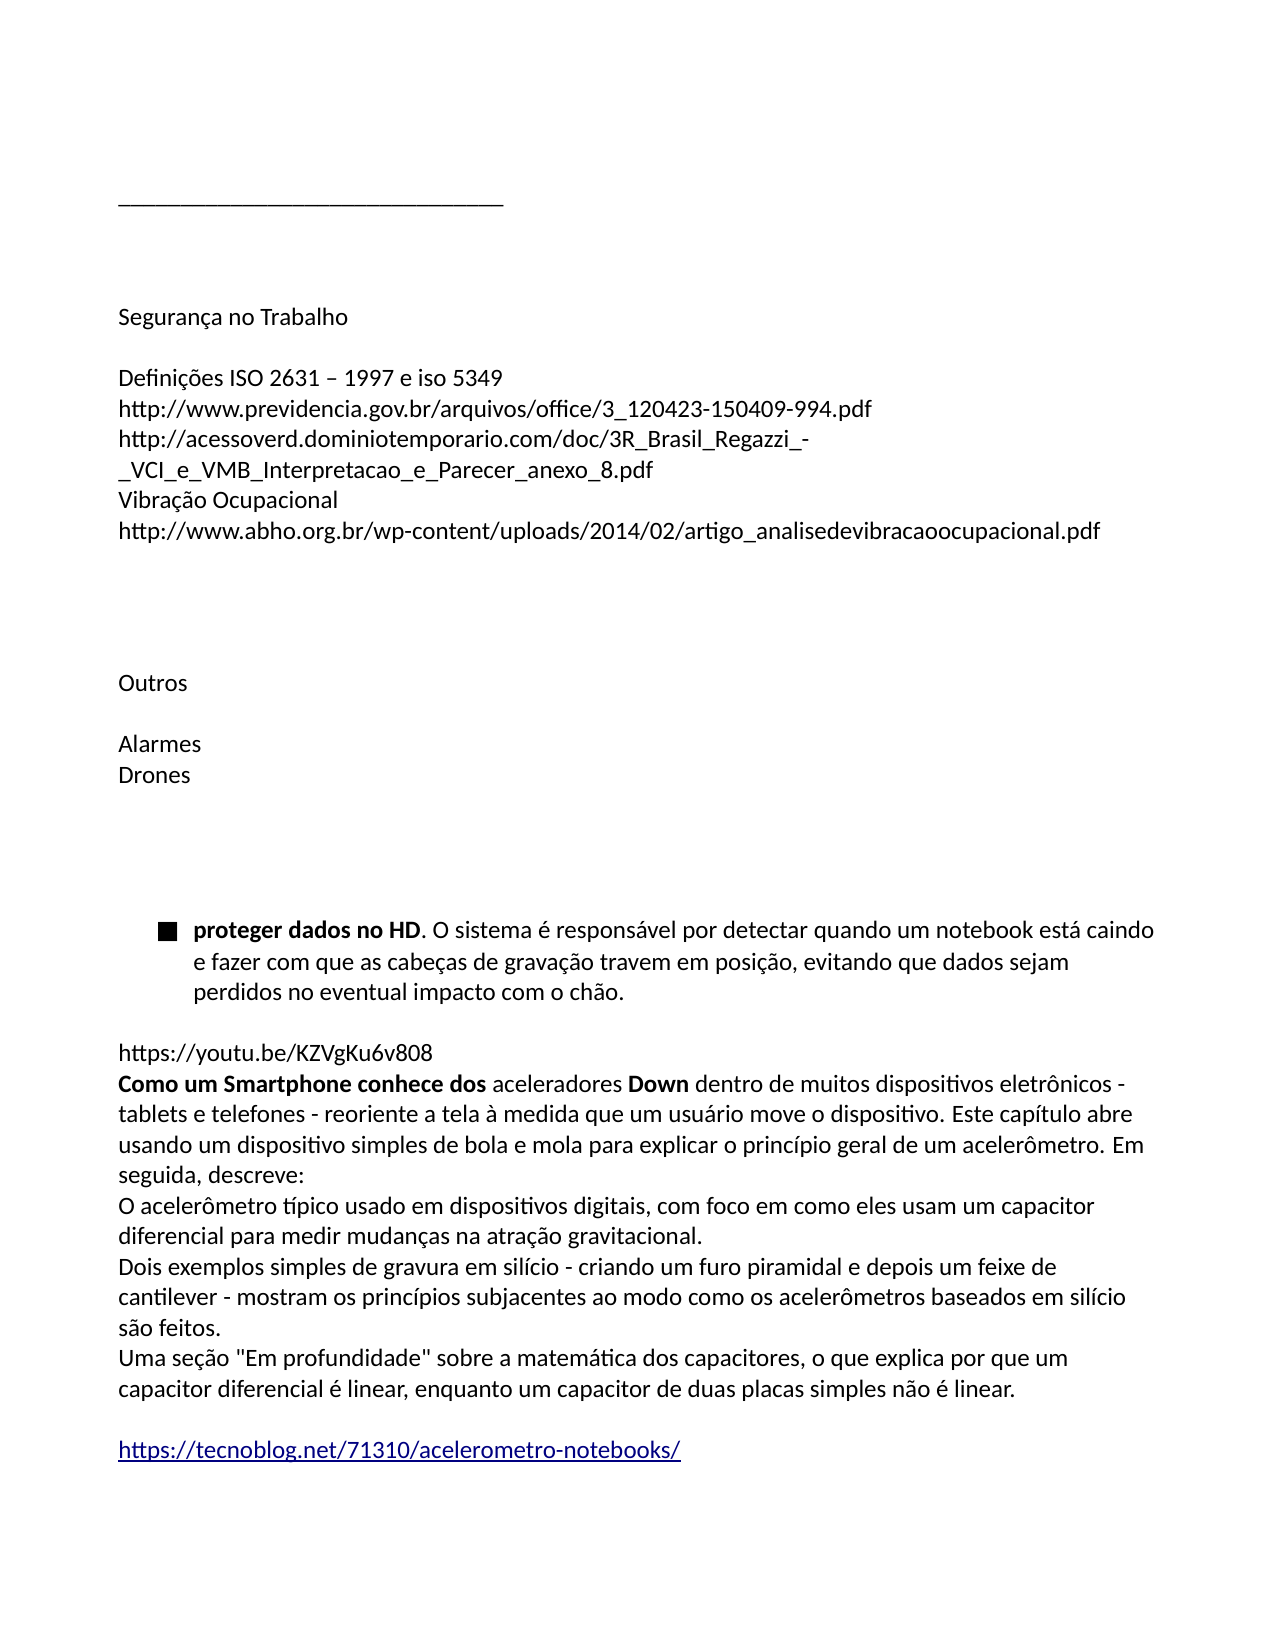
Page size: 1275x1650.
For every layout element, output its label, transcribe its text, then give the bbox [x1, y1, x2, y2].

text http://www.abho.org.br/wp-content/uploads/2014/02/artigo_analisedevibracaoocupacional.pdf [118, 515, 1157, 545]
text O acelerômetro típico usado em dispositivos digitais, com foco em como eles usam um capacitor diferencial para medir mudanças na atração gravitacional. [118, 1190, 1157, 1251]
text http://www.previdencia.gov.br/arquivos/office/3_120423-150409-994.pdf [118, 393, 1157, 423]
text Uma seção "Em profundidade" sobre a matemática dos capacitores, o que explica por que um capacitor diferencial é linear, enquanto um capacitor de duas placas simples não é linear. [118, 1342, 1157, 1403]
text Drones [118, 759, 1157, 789]
text Como um Smartphone conhece dos aceleradores Down dentro de muitos dispositivos eletrônicos - tablets e telefones - reoriente a tela à medida que um usuário move o dispositivo. Este capítulo abre usando um dispositivo simples de bola e mola para explicar o princípio geral de um acelerômetro. Em seguida, descreve: [118, 1068, 1157, 1190]
list proteger dados no HD. O sistema é responsável por detectar quando um notebook está caindo e fazer com que as cabeças de gravação travem em posição, evitando que dados sejam perdidos no eventual impacto com o chão. [156, 912, 1157, 1007]
text Segurança no Trabalho [118, 301, 1157, 332]
text _______________________________ [118, 179, 1157, 210]
text http://acessoverd.dominiotemporario.com/doc/3R_Brasil_Regazzi_-_VCI_e_VMB_Interpretacao_e_Parecer_anexo_8.pdf [118, 423, 1157, 484]
text Dois exemplos simples de gravura em silício - criando um furo piramidal e depois um feixe de cantilever - mostram os princípios subjacentes ao modo como os acelerômetros baseados em silício são feitos. [118, 1251, 1157, 1342]
text Alarmes [118, 728, 1157, 759]
text Vibração Ocupacional [118, 484, 1157, 515]
text Definições ISO 2631 – 1997 e iso 5349 [118, 362, 1157, 393]
text Outros [118, 667, 1157, 698]
text https://tecnoblog.net/71310/acelerometro-notebooks/ [118, 1434, 1157, 1464]
text https://youtu.be/KZVgKu6v808 [118, 1037, 1157, 1068]
